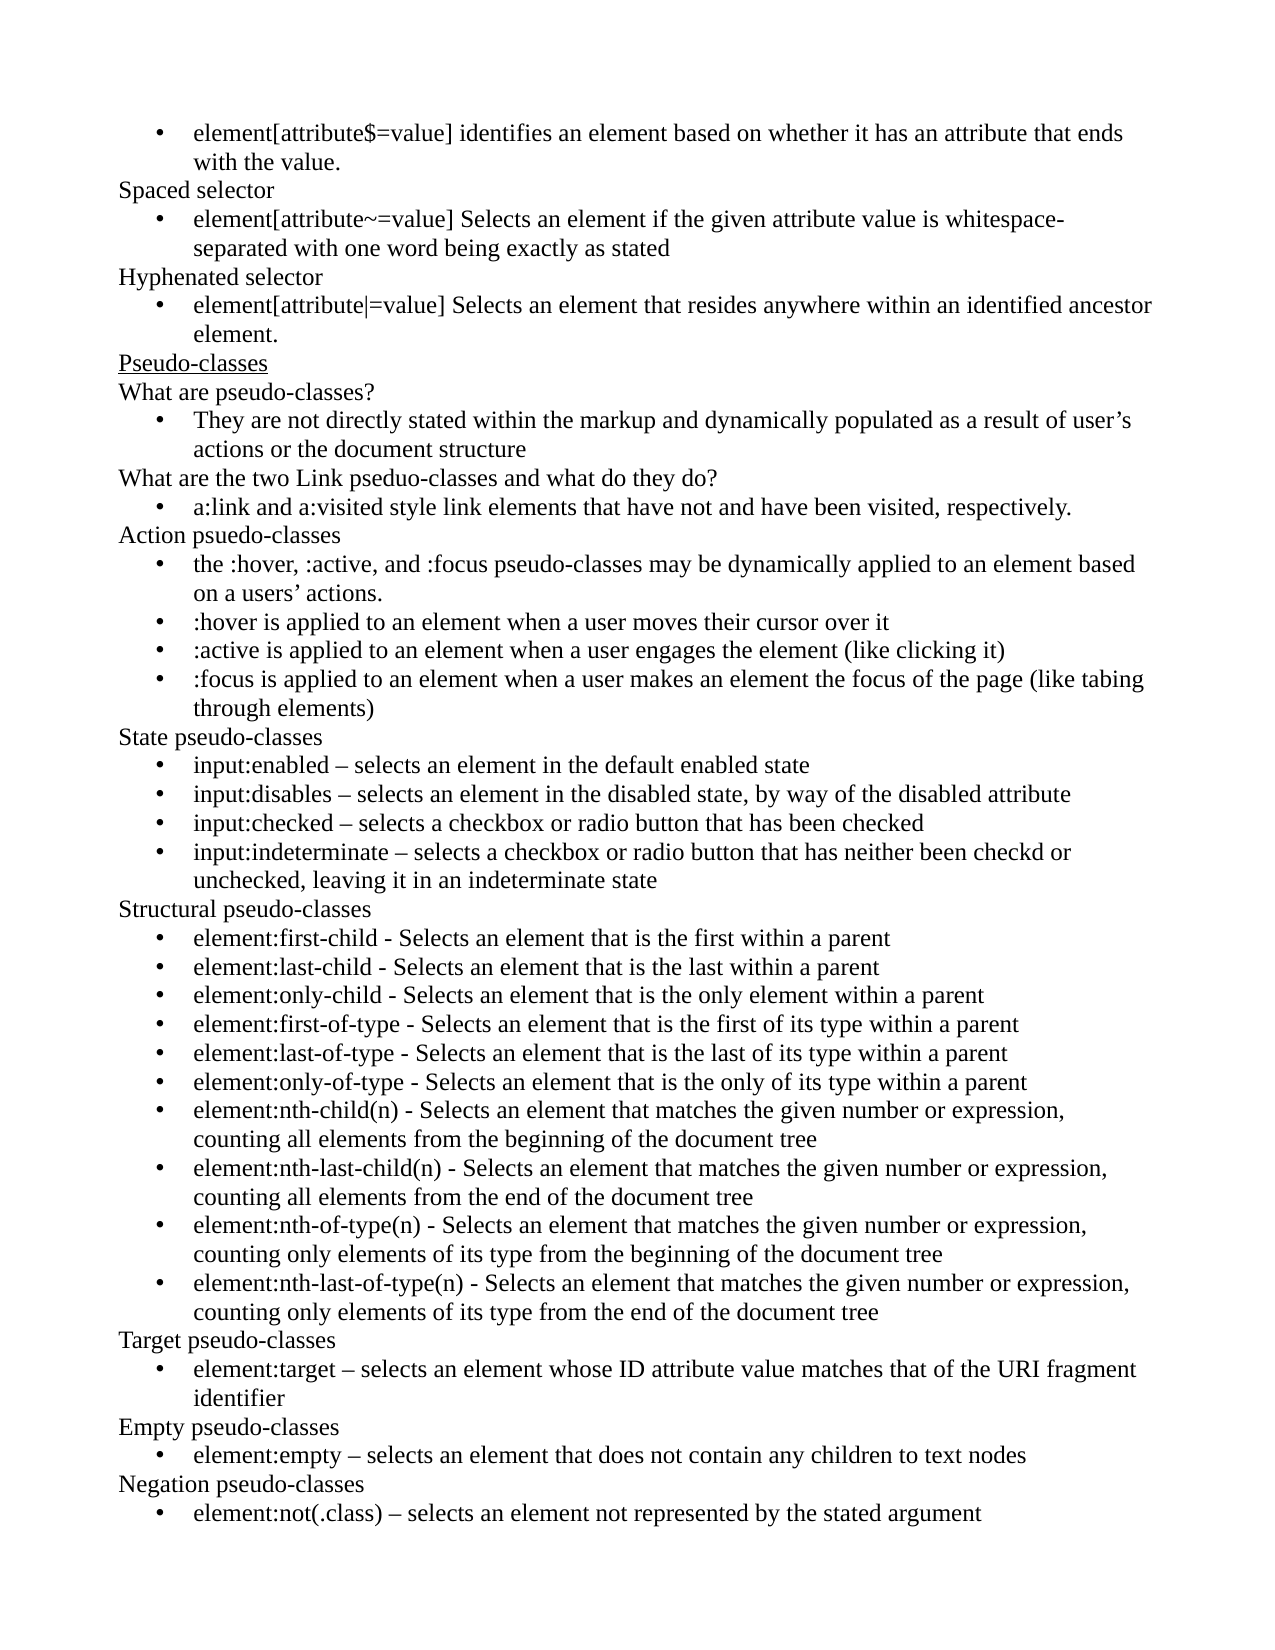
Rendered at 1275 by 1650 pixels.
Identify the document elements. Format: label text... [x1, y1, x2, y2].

list :hover is applied to an element when a user moves their cursor over it [156, 607, 1157, 636]
text Action psuedo-classes [118, 521, 1157, 549]
text What are the two Link pseduo-classes and what do they do? [118, 463, 1157, 492]
list a:link and a:visited style link elements that have not and have been visited, respectively. [156, 492, 1157, 521]
text Empty pseudo-classes [118, 1412, 1157, 1441]
list element:last-child - Selects an element that is the last within a parent [156, 952, 1157, 981]
list element:only-of-type - Selects an element that is the only of its type within a parent [156, 1067, 1157, 1096]
list element:only-child - Selects an element that is the only element within a parent [156, 981, 1157, 1009]
text Structural pseudo-classes [118, 894, 1157, 923]
list element:first-child - Selects an element that is the first within a parent [156, 923, 1157, 952]
text Negation pseudo-classes [118, 1469, 1157, 1498]
list :active is applied to an element when a user engages the element (like clicking it) [156, 636, 1157, 664]
list element:nth-of-type(n) - Selects an element that matches the given number or expression, counting only elements of its type from the beginning of the document tree [156, 1211, 1157, 1268]
list element:last-of-type - Selects an element that is the last of its type within a parent [156, 1038, 1157, 1067]
list They are not directly stated within the markup and dynamically populated as a result of user’s actions or the document structure [156, 406, 1157, 463]
list element:not(.class) – selects an element not represented by the stated argument [156, 1498, 1157, 1527]
list element[attribute|=value] Selects an element that resides anywhere within an identified ancestor element. [156, 291, 1157, 348]
text What are pseudo-classes? [118, 377, 1157, 406]
list element:nth-last-of-type(n) - Selects an element that matches the given number or expression, counting only elements of its type from the end of the document tree [156, 1268, 1157, 1326]
list element:nth-child(n) - Selects an element that matches the given number or expression, counting all elements from the beginning of the document tree [156, 1096, 1157, 1153]
text State pseudo-classes [118, 722, 1157, 751]
text Pseudo-classes [118, 348, 1157, 377]
list input:disables – selects an element in the disabled state, by way of the disabled attribute [156, 779, 1157, 808]
list element[attribute~=value] Selects an element if the given attribute value is whitespace-separated with one word being exactly as stated [156, 204, 1157, 262]
list the :hover, :active, and :focus pseudo-classes may be dynamically applied to an element based on a users’ actions. [156, 549, 1157, 607]
text Target pseudo-classes [118, 1326, 1157, 1354]
list element[attribute$=value] identifies an element based on whether it has an attribute that ends with the value. [156, 118, 1157, 176]
text Spaced selector [118, 176, 1157, 204]
list input:indeterminate – selects a checkbox or radio button that has neither been checkd or unchecked, leaving it in an indeterminate state [156, 837, 1157, 894]
list element:first-of-type - Selects an element that is the first of its type within a parent [156, 1009, 1157, 1038]
text Hyphenated selector [118, 262, 1157, 291]
list element:target – selects an element whose ID attribute value matches that of the URI fragment identifier [156, 1354, 1157, 1412]
list element:nth-last-child(n) - Selects an element that matches the given number or expression, counting all elements from the end of the document tree [156, 1153, 1157, 1211]
list input:checked – selects a checkbox or radio button that has been checked [156, 808, 1157, 837]
list element:empty – selects an element that does not contain any children to text nodes [156, 1441, 1157, 1469]
list :focus is applied to an element when a user makes an element the focus of the page (like tabing through elements) [156, 664, 1157, 722]
list input:enabled – selects an element in the default enabled state [156, 751, 1157, 779]
